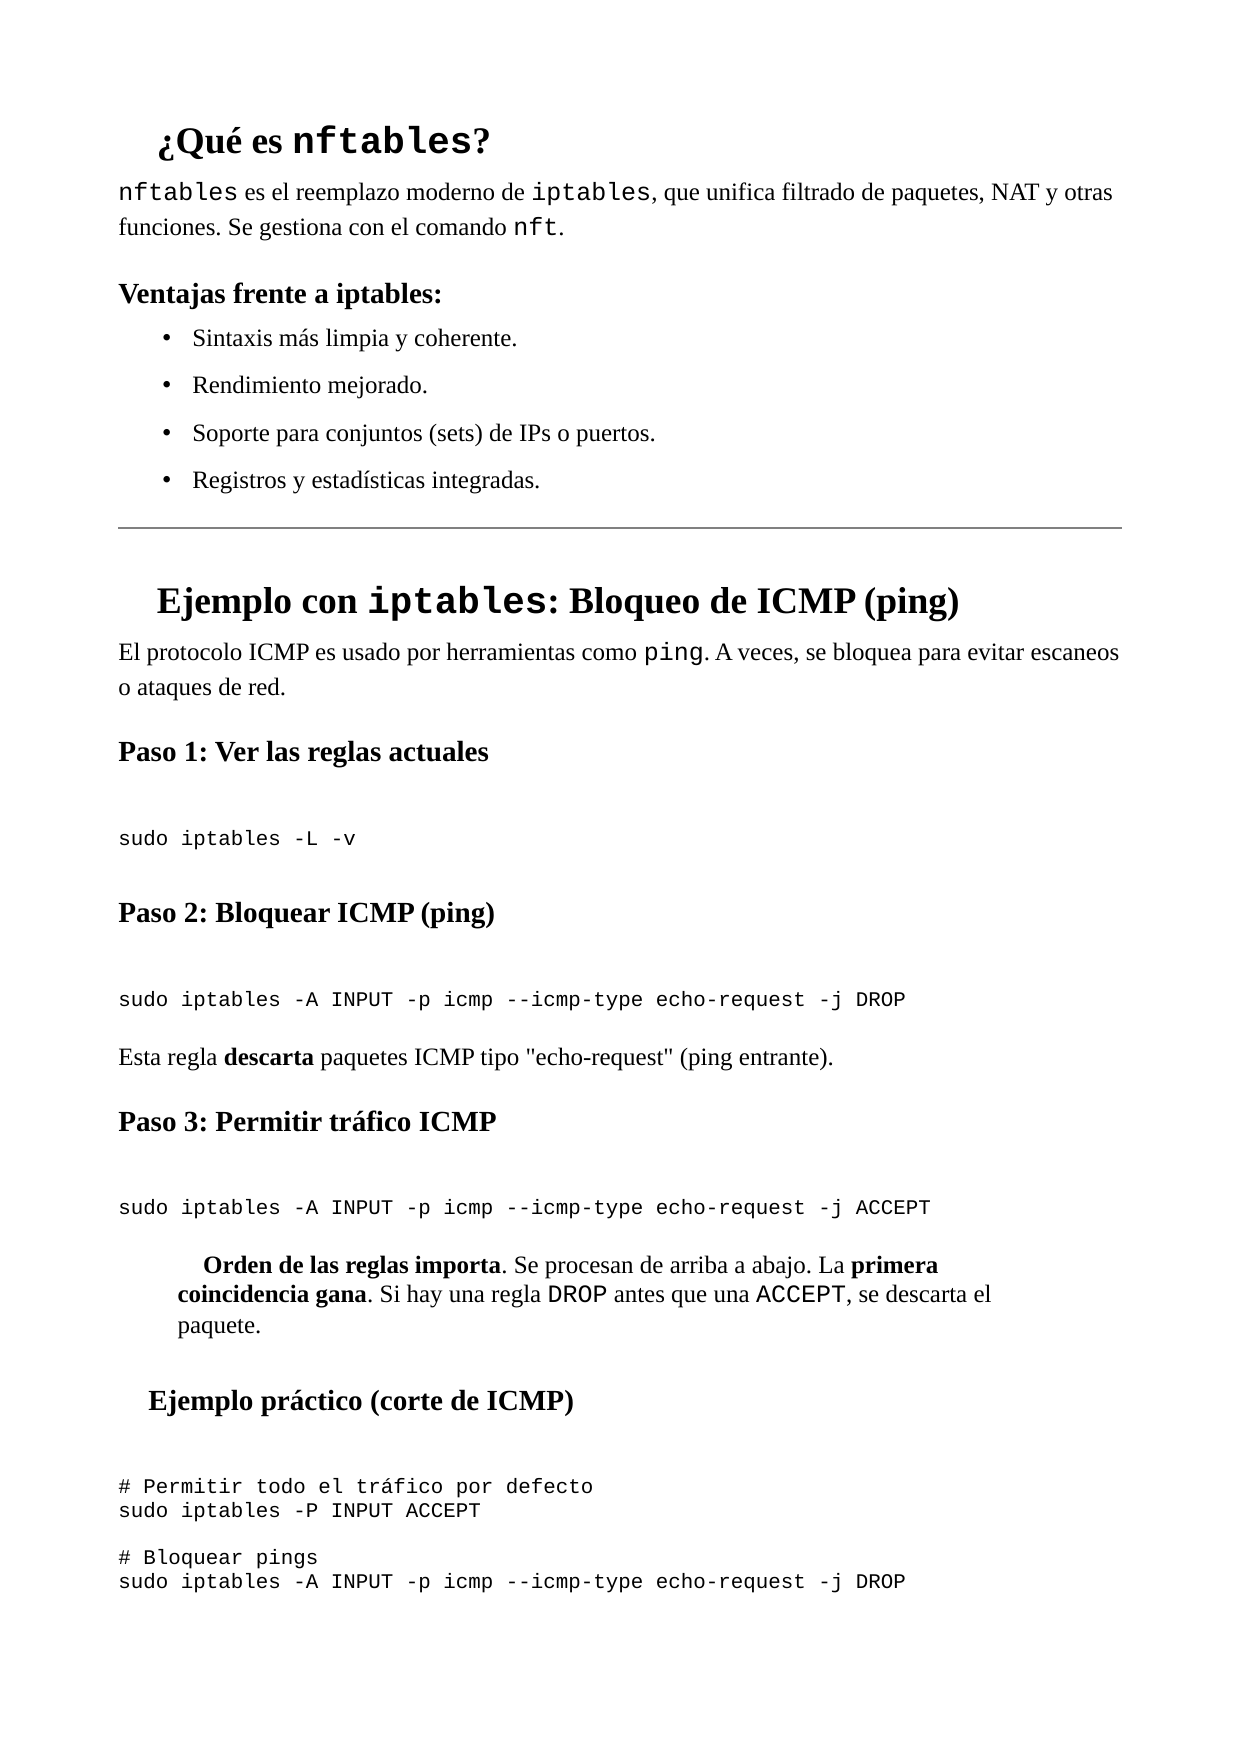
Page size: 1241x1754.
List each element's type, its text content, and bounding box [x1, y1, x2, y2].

list Soporte para conjuntos (sets) de IPs o puertos. [162, 418, 1122, 447]
text El protocolo ICMP es usado por herramientas como ping. A veces, se bloquea para evitar escaneos o ataques de red. [118, 637, 1122, 701]
text sudo iptables -A INPUT -p icmp --icmp-type echo-request -j ACCEPT [118, 1197, 1122, 1221]
subtitle Paso 2: Bloquear ICMP (ping) [118, 895, 1122, 929]
text sudo iptables -A INPUT -p icmp --icmp-type echo-request -j DROP [118, 1571, 1122, 1594]
text nftables es el reemplazo moderno de iptables, que unifica filtrado de paquetes, NAT y otras funciones. Se gestiona con el comando nft. [118, 177, 1122, 243]
subtitle Paso 3: Permitir tráfico ICMP [118, 1104, 1122, 1137]
list Registros y estadísticas integradas. [162, 465, 1122, 494]
subtitle Ventajas frente a iptables: [118, 277, 1122, 310]
text 🔁 Orden de las reglas importa. Se procesan de arriba a abajo. La primera coincidencia gana. Si hay una regla DROP antes que una ACCEPT, se descarta el paquete. [177, 1250, 1063, 1339]
subtitle 🌐 ¿Qué es nftables? [118, 118, 1122, 164]
text sudo iptables -A INPUT -p icmp --icmp-type echo-request -j DROP [118, 988, 1122, 1012]
text sudo iptables -L -v [118, 827, 1122, 851]
text # Permitir todo el tráfico por defecto [118, 1476, 1122, 1500]
subtitle 🔁 Ejemplo práctico (corte de ICMP) [118, 1383, 1122, 1416]
list Sintaxis más limpia y coherente. [162, 323, 1122, 351]
text Esta regla descarta paquetes ICMP tipo "echo-request" (ping entrante). [118, 1042, 1122, 1070]
text # Bloquear pings [118, 1547, 1122, 1571]
subtitle 🧪 Ejemplo con iptables: Bloqueo de ICMP (ping) [118, 578, 1122, 624]
subtitle Paso 1: Ver las reglas actuales [118, 734, 1122, 768]
list Rendimiento mejorado. [162, 370, 1122, 399]
text sudo iptables -P INPUT ACCEPT [118, 1500, 1122, 1523]
